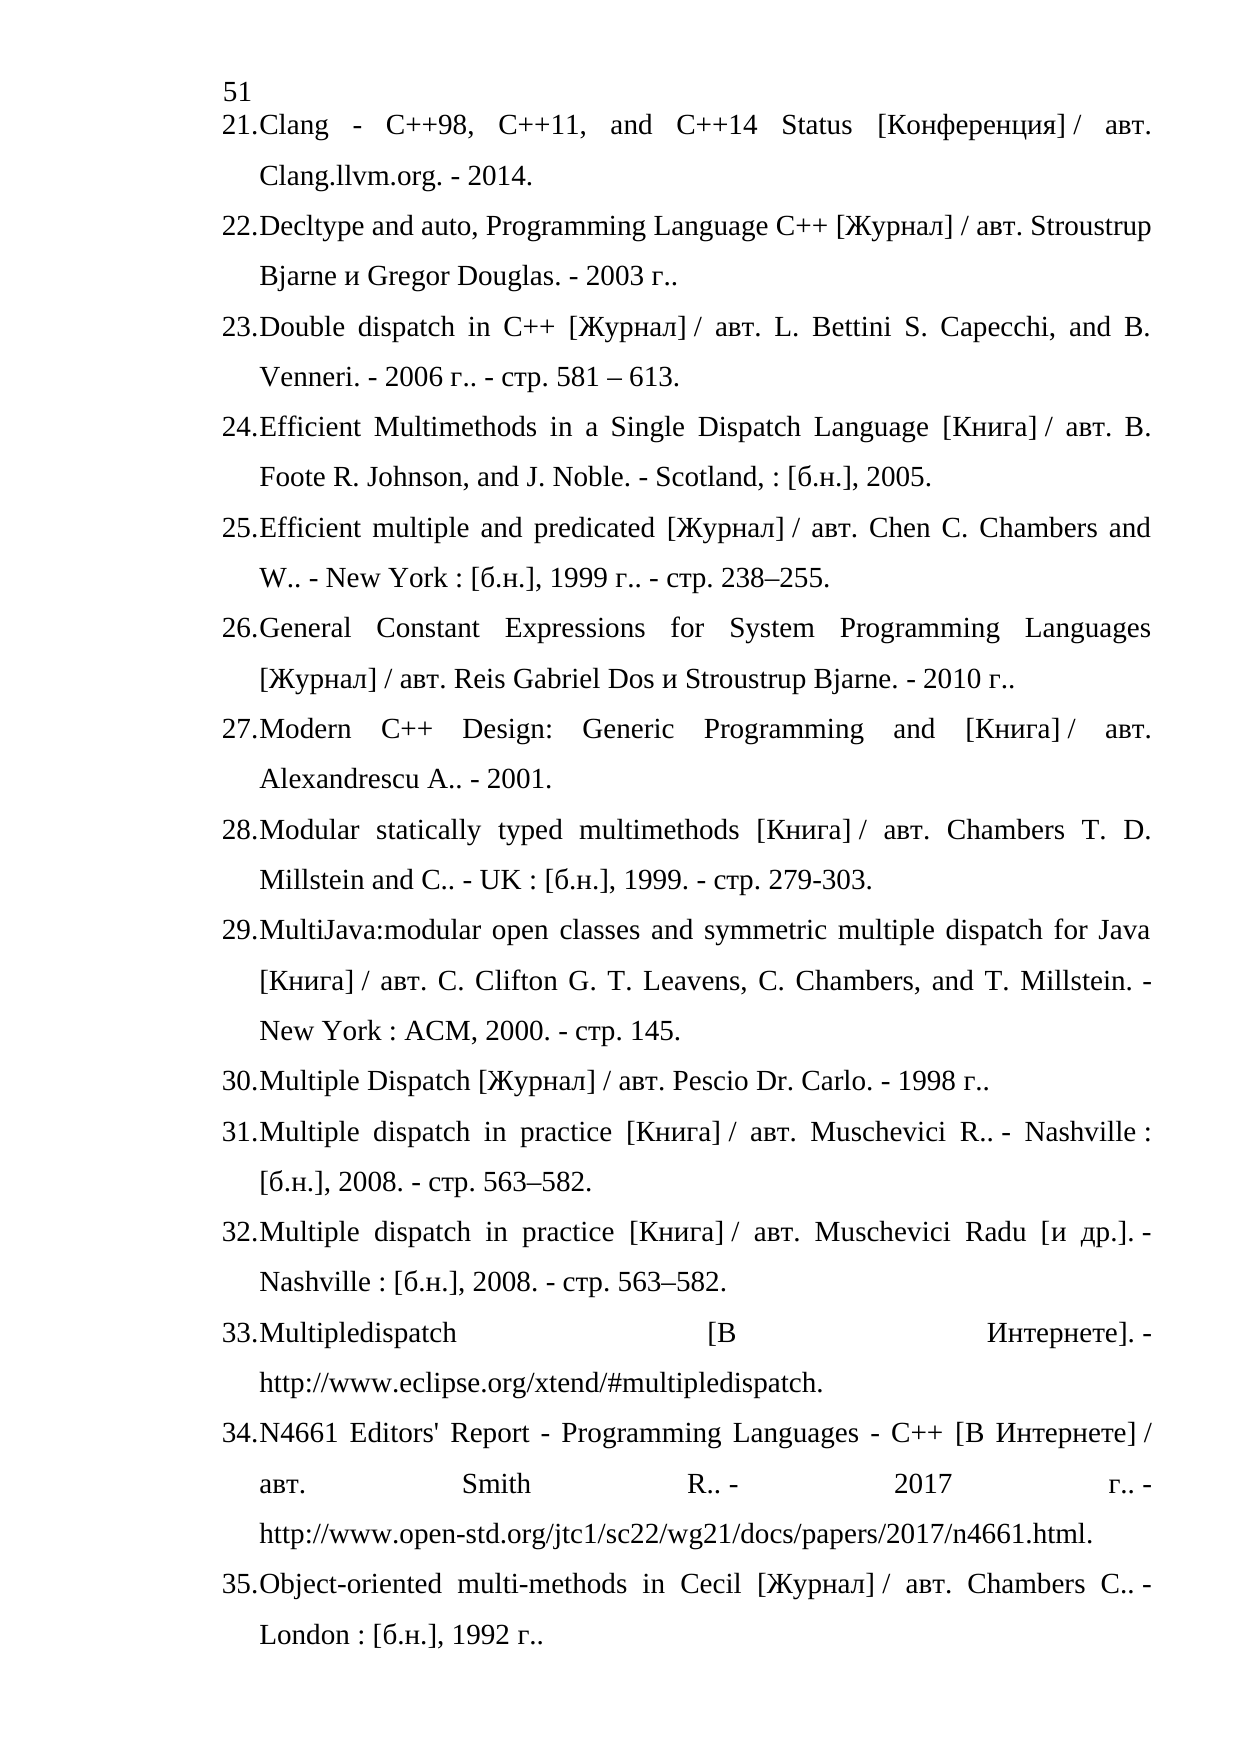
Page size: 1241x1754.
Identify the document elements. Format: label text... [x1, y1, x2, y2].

subtitle Multipledispatch [В Интернете]. - http://www.eclipse.org/xtend/#multipledispatch. [222, 1315, 1152, 1399]
subtitle Modular statically typed multimethods [Книга] / авт. Chambers T. D. Millstein and C.. - UK : [б.н.], 1999. - стр. 279-303. [222, 812, 1152, 896]
subtitle Object-oriented multi-methods in Cecil [Журнал] / авт. Chambers C.. - London : [б.н.], 1992 г.. [222, 1566, 1152, 1650]
subtitle Multiple Dispatch [Журнал] / авт. Pescio Dr. Carlo. - 1998 г.. [222, 1063, 1152, 1097]
subtitle Decltype and auto, Programming Language C++ [Журнал] / авт. Stroustrup Bjarne и Gregor Douglas. - 2003 г.. [222, 208, 1152, 292]
subtitle Clang - C++98, C++11, and C++14 Status [Конференция] / авт. Clang.llvm.org. - 2014. [222, 107, 1152, 191]
subtitle Multiple dispatch in practice [Книга] / авт. Muschevici R.. - Nashville : [б.н.], 2008. - стр. 563–582. [222, 1114, 1152, 1197]
subtitle Double dispatch in C++ [Журнал] / авт. L. Bettini S. Capecchi, and B. Venneri. - 2006 г.. - стр. 581 – 613. [222, 309, 1152, 392]
subtitle Multiple dispatch in practice [Книга] / авт. Muschevici Radu [и др.]. - Nashville : [б.н.], 2008. - стр. 563–582. [222, 1214, 1152, 1298]
subtitle Efficient Multimethods in a Single Dispatch Language [Книга] / авт. B. Foote R. Johnson, and J. Noble. - Scotland, : [б.н.], 2005. [222, 409, 1152, 493]
subtitle General Constant Expressions for System Programming Languages [Журнал] / авт. Reis Gabriel Dos и Stroustrup Bjarne. - 2010 г.. [222, 611, 1152, 694]
subtitle N4661 Editors' Report - Programming Languages - C++ [В Интернете] / авт. Smith R.. - 2017 г.. - http://www.open-std.org/jtc1/sc22/wg21/docs/papers/2017/n4661.html. [222, 1416, 1152, 1550]
subtitle Modern C++ Design: Generic Programming and [Книга] / авт. Alexandrescu A.. - 2001. [222, 711, 1152, 795]
subtitle MultiJava:modular open classes and symmetric multiple dispatch for Java [Книга] / авт. C. Clifton G. T. Leavens, C. Chambers, and T. Millstein. - New York : ACM, 2000. - стр. 145. [222, 912, 1152, 1047]
subtitle Efficient multiple and predicated [Журнал] / авт. Chen C. Chambers and W.. - New York : [б.н.], 1999 г.. - стр. 238–255. [222, 510, 1152, 594]
